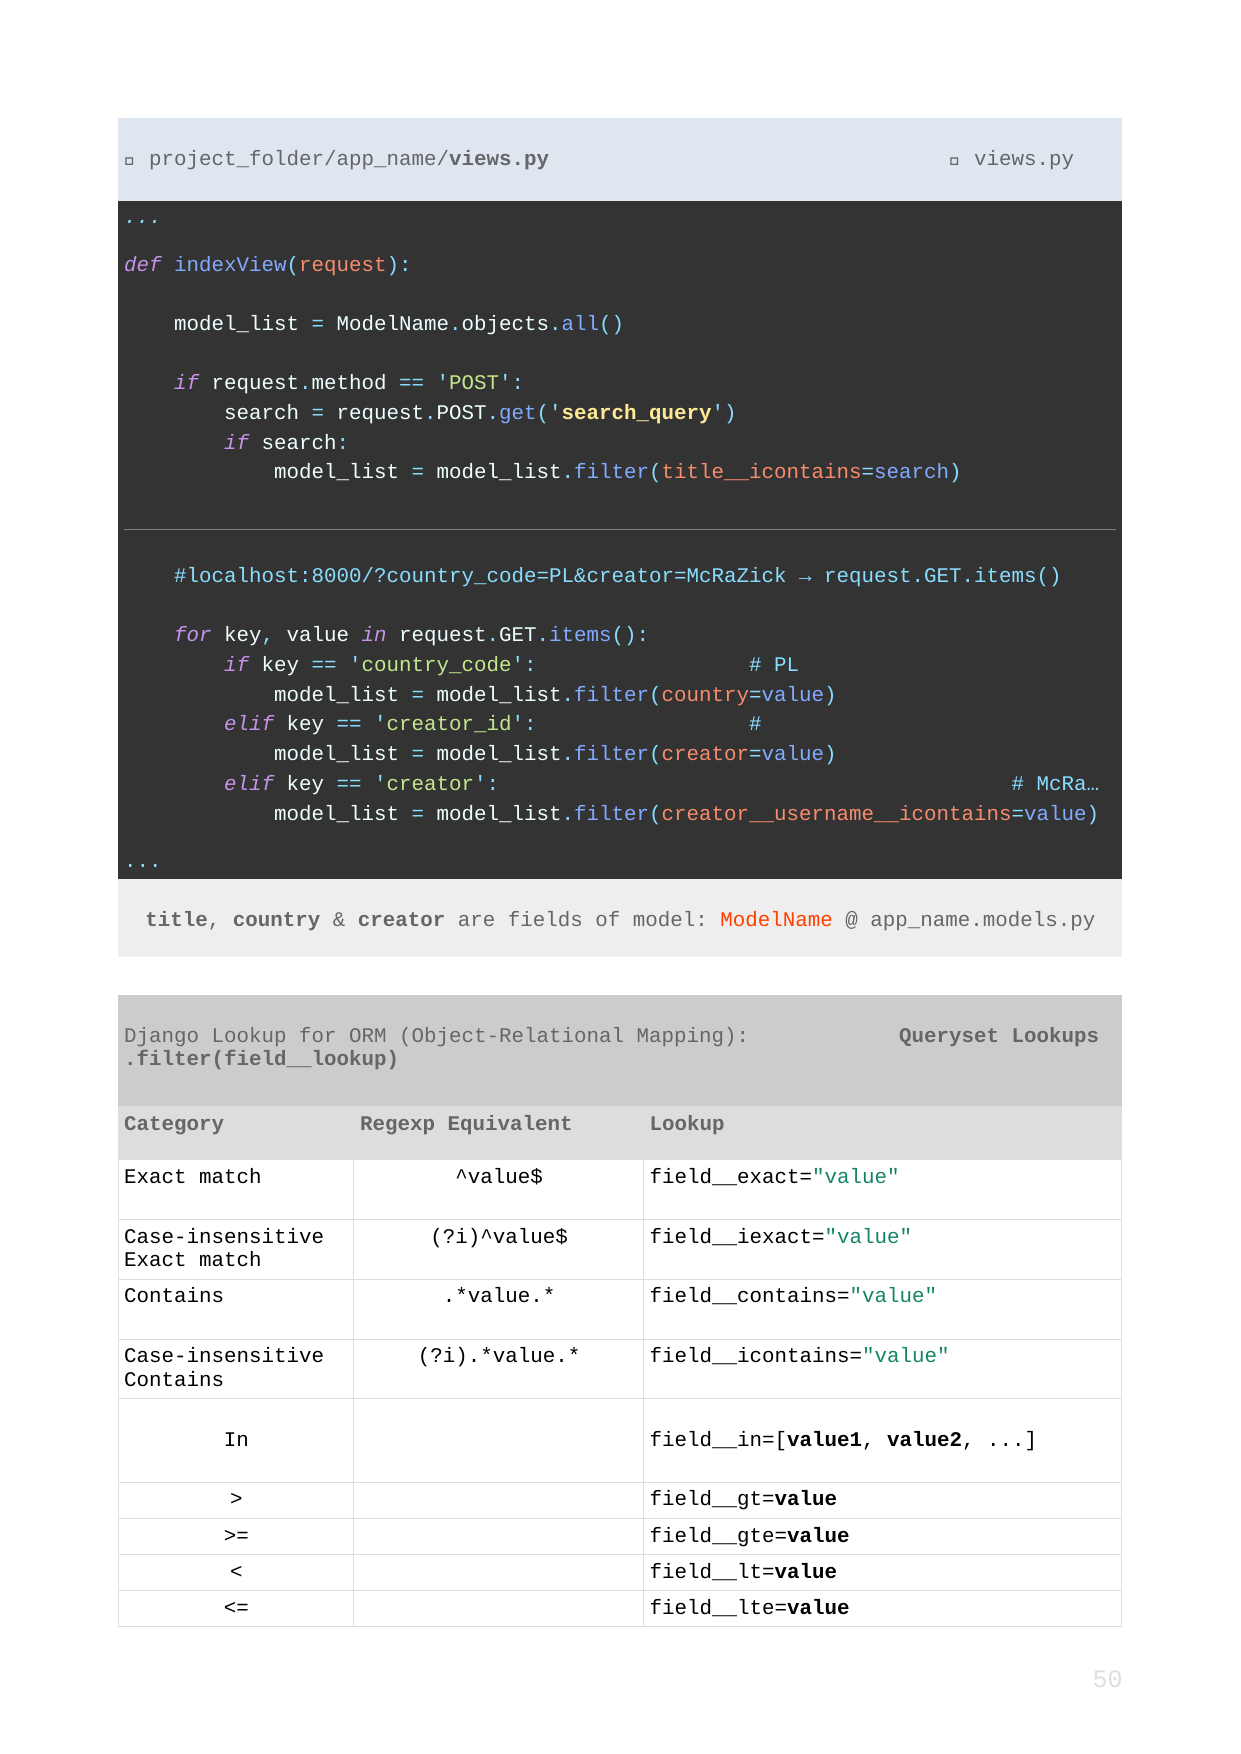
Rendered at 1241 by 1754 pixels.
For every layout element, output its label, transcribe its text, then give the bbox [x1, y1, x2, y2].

table_cell field__gt=value [644, 1483, 1121, 1518]
table_cell [354, 1519, 643, 1554]
table_cell Case-insensitive Exact match [119, 1220, 353, 1279]
table_header Regexp Equivalent [354, 1108, 643, 1159]
table_cell [354, 1483, 643, 1518]
table_cell Contains [119, 1280, 353, 1338]
table_cell >= [119, 1519, 353, 1554]
table_header 📝 project_folder/app_name/views.py 🐍 views.py [118, 118, 1122, 201]
table_cell .*value.* [354, 1280, 643, 1338]
table_cell Case-insensitive Contains [119, 1340, 353, 1398]
table_cell < [119, 1555, 353, 1590]
table_cell Exact match [119, 1160, 353, 1219]
table_cell field__gte=value [644, 1519, 1121, 1554]
table_cell [354, 1591, 643, 1626]
table_cell field__contains="value" [644, 1280, 1121, 1338]
subtitle Queryset / Lookups / .filter(field_lookup) / Object-Relational Mapping [118, 978, 1122, 983]
table_header Category [119, 1108, 353, 1159]
table_header Lookup [644, 1108, 1121, 1159]
table_cell field__in=[value1, value2, ...] [644, 1399, 1121, 1482]
table_cell > [119, 1483, 353, 1518]
table_cell (?i).*value.* [354, 1340, 643, 1398]
table_cell ... def indexView(request): model_list = ModelName.objects.all() if request.method == 'POST': search = request.POST.get('search_query') if search: model_list = model_list.filter(title__icontains=search) #localhost:8000/?country_code=PL&creator=McRaZick → request.GET.items() for key, value in request.GET.items(): if key == 'country_code': # PL model_list = model_list.filter(country=value) elif key == 'creator_id': # model_list = model_list.filter(creator=value) elif key == 'creator': # McRa… model_list = model_list.filter(creator__username__icontains=value) ... [118, 201, 1122, 879]
table_cell ^value$ [354, 1160, 643, 1219]
table_cell In [119, 1399, 353, 1482]
table_cell <= [119, 1591, 353, 1626]
table_cell (?i)^value$ [354, 1220, 643, 1279]
table_cell field__exact="value" [644, 1160, 1121, 1219]
table_cell title, country & creator are fields of model: ModelName @ app_name.models.py [118, 879, 1122, 957]
table_cell field__iexact="value" [644, 1220, 1121, 1279]
table_header Django Lookup for ORM (Object-Relational Mapping): Queryset Lookups .filter(field__lookup) [118, 995, 1122, 1106]
table_cell field__icontains="value" [644, 1340, 1121, 1398]
table_cell field__lt=value [644, 1555, 1121, 1590]
table_cell [354, 1555, 643, 1590]
table_cell [354, 1399, 643, 1482]
table_cell field__lte=value [644, 1591, 1121, 1626]
